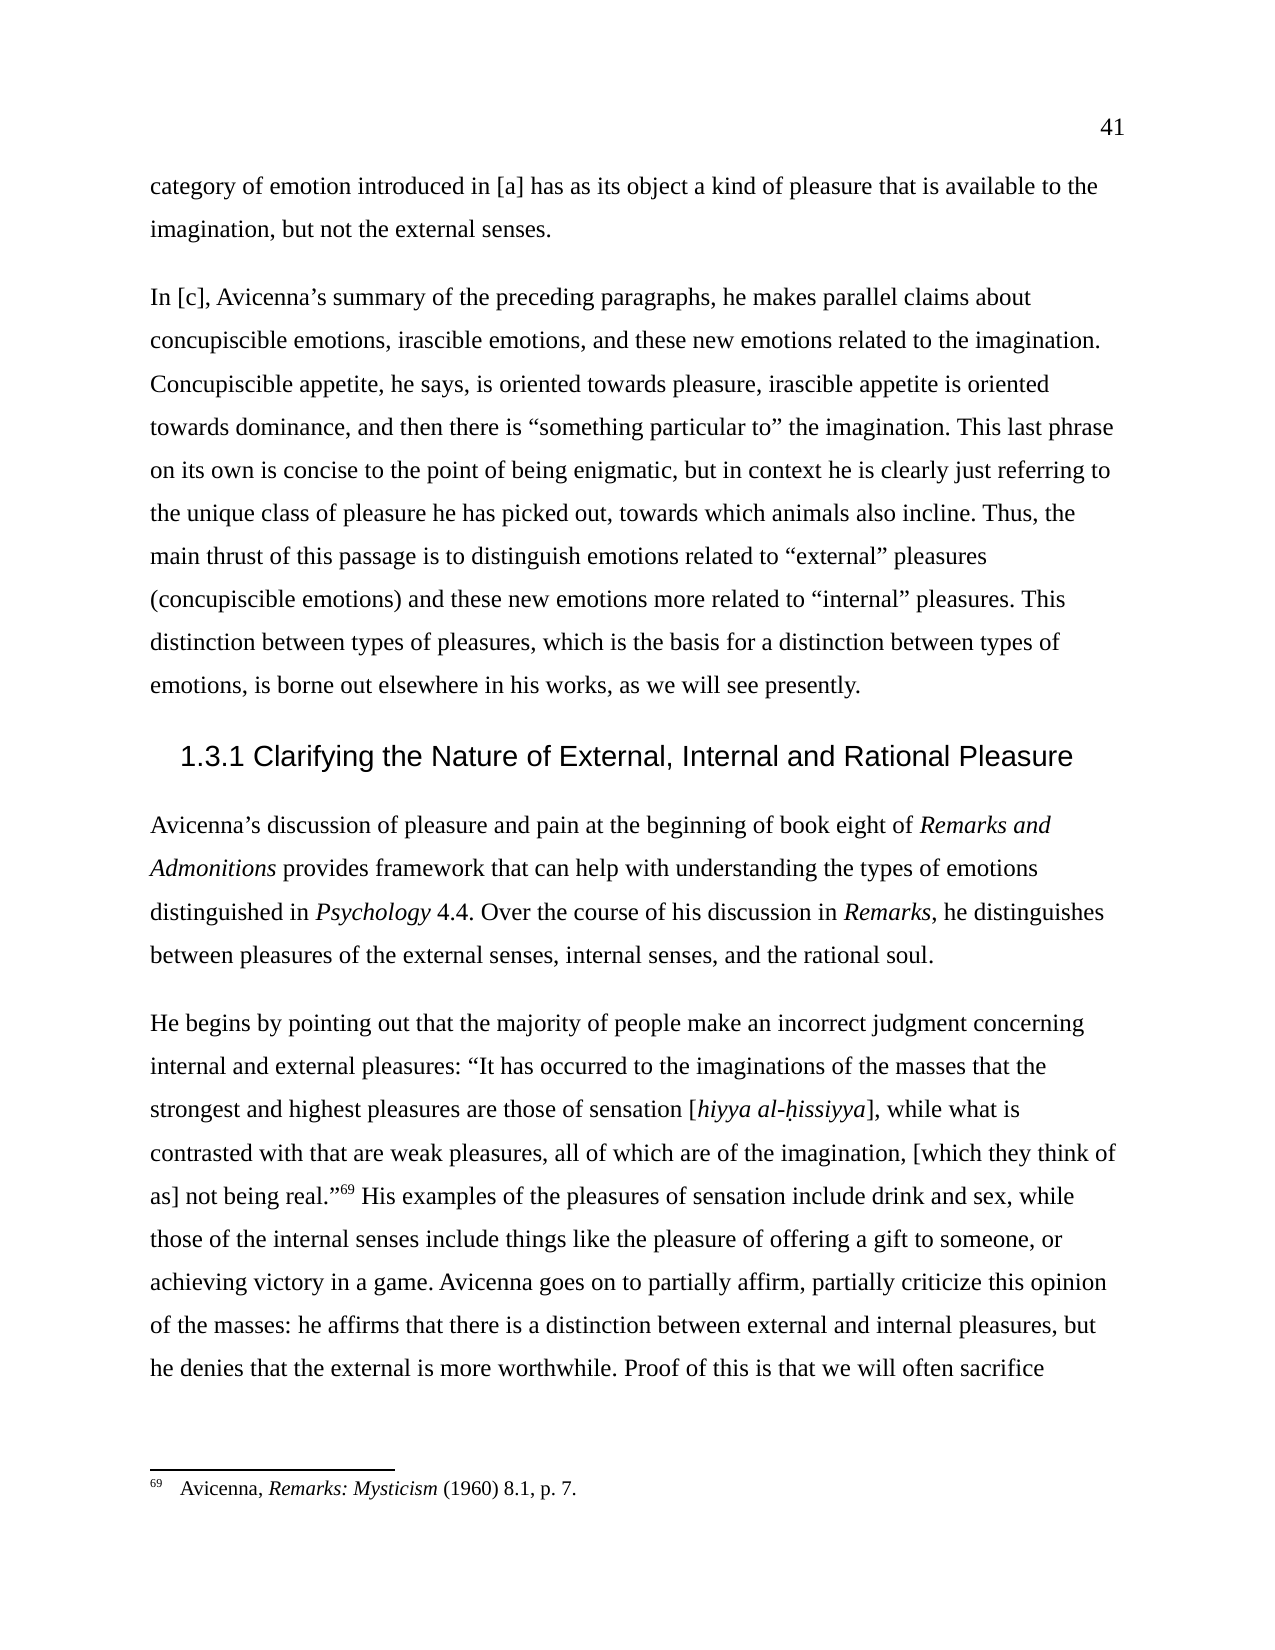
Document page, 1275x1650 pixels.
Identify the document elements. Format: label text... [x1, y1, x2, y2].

subtitle 1.3.1 Clarifying the Nature of External, Internal and Rational Pleasure [180, 739, 1125, 773]
text In [c], Avicenna’s summary of the preceding paragraphs, he makes parallel claims about concupiscible emotions, irascible emotions, and these new emotions related to the imagination. Concupiscible appetite, he says, is oriented towards pleasure, irascible appetite is oriented towards dominance, and then there is “something particular to” the imagination. This last phrase on its own is concise to the point of being enigmatic, but in context he is clearly just referring to the unique class of pleasure he has picked out, towards which animals also incline. Thus, the main thrust of this passage is to distinguish emotions related to “external” pleasures (concupiscible emotions) and these new emotions more related to “internal” pleasures. This distinction between types of pleasures, which is the basis for a distinction between types of emotions, is borne out elsewhere in his works, as we will see presently. [150, 282, 1125, 699]
text The transition word at the beginning of [b], for/fa-inna, tells us that this paragraph is meant to be in some way an elaboration of the new sort of emotion introduced in [a]. The second half of [b] is fairly straightforward, saying that there is a pleasure, or set of pleasures, particular to the imagination, and when they are absent, the animal soul can have inclinations for them, similar to how there are inclinations for concupiscible objects, irascible objects, and intelligible objects―the last of which we will say more about later. The italicized portion of [b], towards the beginning, is somewhat enigmatic: this new category of pleasure, is found “in what [the apprehending faculty] apprehends, and in what it is transformed with regard to among the things that are renewed through sight, or [other] forms, for example.” This is a way of talking about the imagination, which is a kind of apprehending faculty. Given that perception is a kind of reception, it makes sense to talk of the apprehending faculty as “transformed” by the objects whose forms it receives, and its objects as “renewed,” in that they have their forms conveyed through increasing levels of abstractness, information moving from the external senses, to the imagination. [B], then, is just a condensed way of describing what it means to grasp objects in the imagination, in contrast to grasping objects at the level of the external senses. So this category of emotion introduced in [a] has as its object a kind of pleasure that is available to the imagination, but not the external senses. [150, 171, 1125, 243]
text He begins by pointing out that the majority of people make an incorrect judgment concerning internal and external pleasures: “It has occurred to the imaginations of the masses that the strongest and highest pleasures are those of sensation [hiyya al-ḥissiyya], while what is contrasted with that are weak pleasures, all of which are of the imagination, [which they think of as] not being real.” His examples of the pleasures of sensation include drink and sex, while those of the internal senses include things like the pleasure of offering a gift to someone, or achieving victory in a game. Avicenna goes on to partially affirm, partially criticize this opinion of the masses: he affirms that there is a distinction between external and internal pleasures, but he denies that the external is more worthwhile. Proof of this is that we will often sacrifice [150, 1008, 1125, 1382]
text Avicenna, Remarks: Mysticism (1960) 8.1, p. 7. [150, 1476, 1125, 1500]
text Avicenna’s discussion of pleasure and pain at the beginning of book eight of Remarks and Admonitions provides framework that can help with understanding the types of emotions distinguished in Psychology 4.4. Over the course of his discussion in Remarks, he distinguishes between pleasures of the external senses, internal senses, and the rational soul. [150, 810, 1125, 968]
